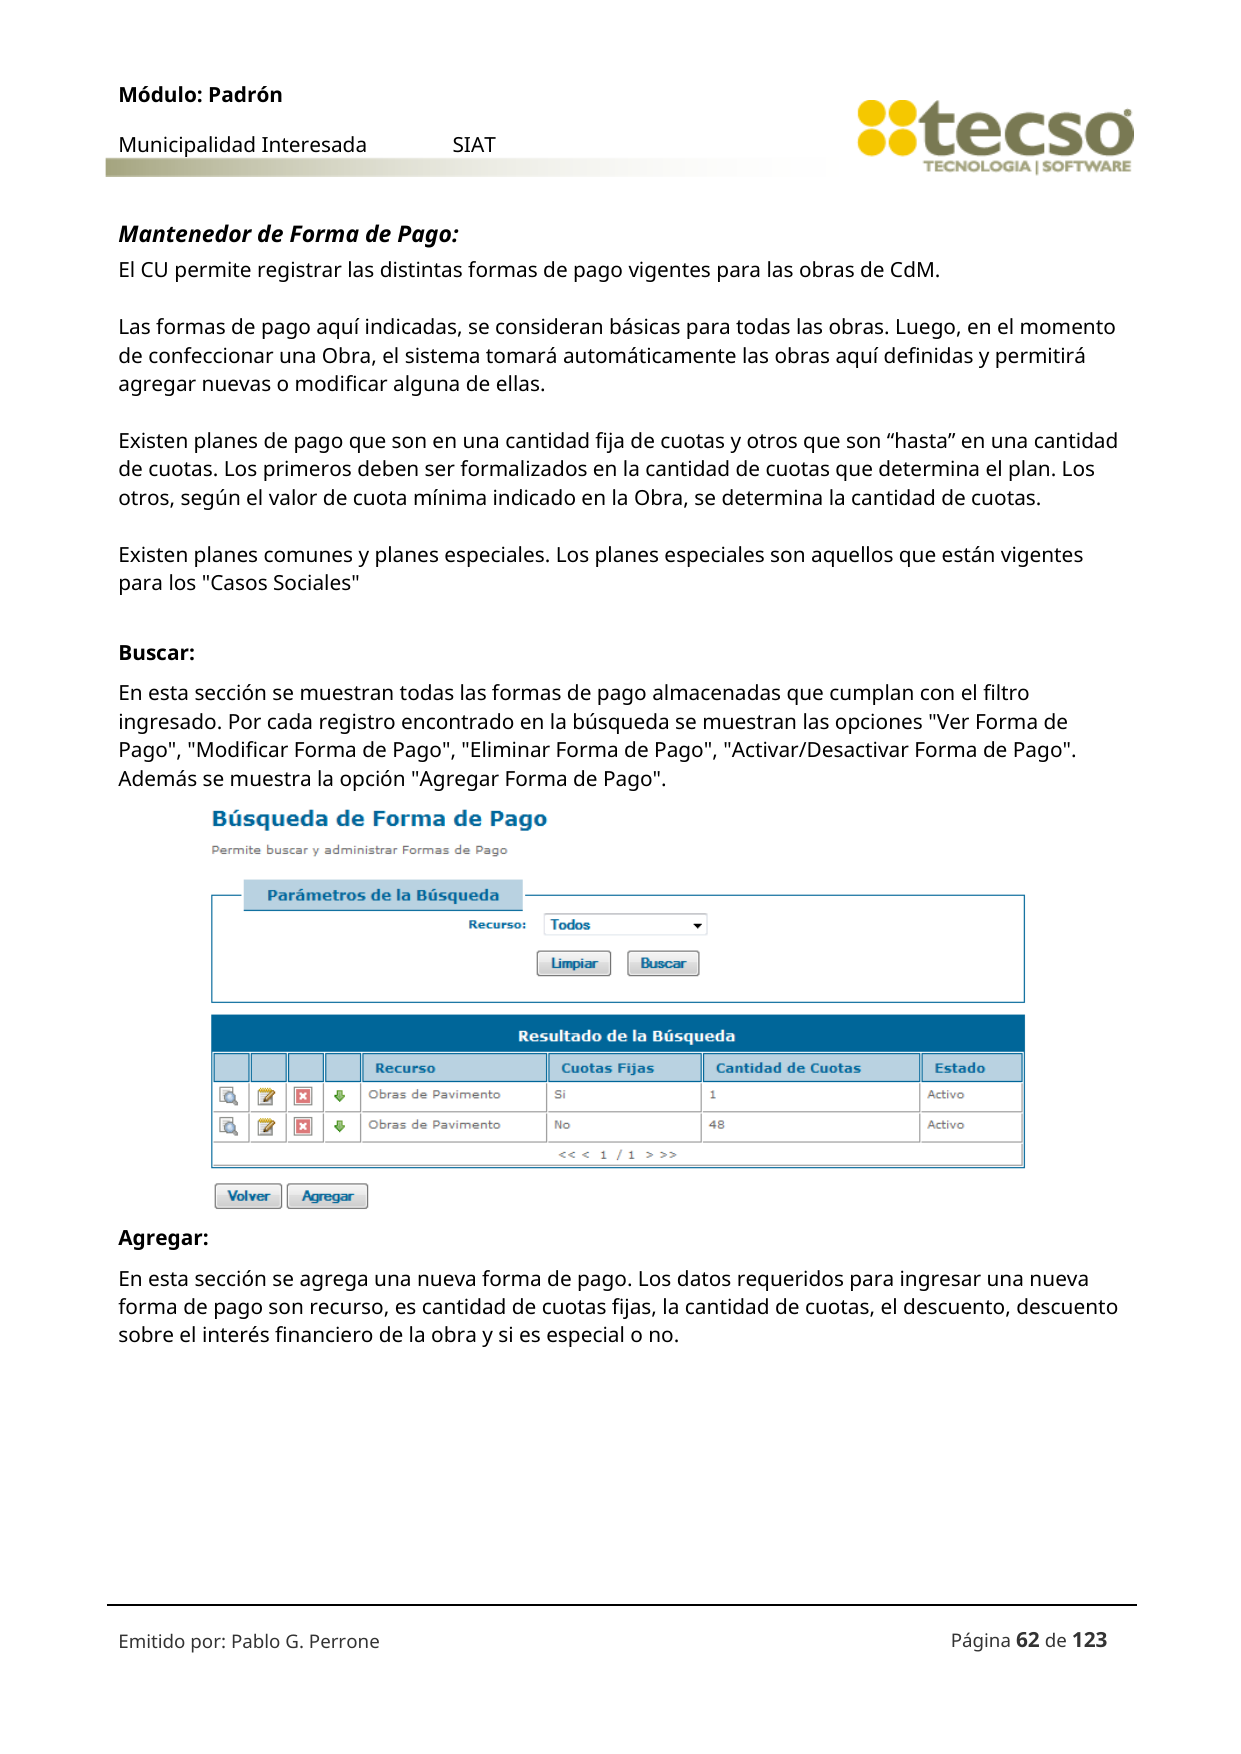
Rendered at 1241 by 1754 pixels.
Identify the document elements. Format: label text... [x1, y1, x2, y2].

text En esta sección se agrega una nueva forma de pago. Los datos requeridos para ingresar una nueva forma de pago son recurso, es cantidad de cuotas fijas, la cantidad de cuotas, el descuento, descuento sobre el interés financiero de la obra y si es especial o no. [118, 1264, 1122, 1349]
picture [202, 804, 1039, 1223]
text En esta sección se muestran todas las formas de pago almacenadas que cumplan con el filtro ingresado. Por cada registro encontrado en la búsqueda se muestran las opciones "Ver Forma de Pago", "Modificar Forma de Pago", "Eliminar Forma de Pago", "Activar/Desactivar Forma de Pago". Además se muestra la opción "Agregar Forma de Pago". [118, 678, 1122, 792]
picture [105, 100, 1134, 177]
text Agregar: [118, 805, 1122, 1251]
subtitle Mantenedor de Forma de Pago: [118, 218, 1122, 249]
text Buscar: [118, 638, 1122, 666]
text El CU permite registrar las distintas formas de pago vigentes para las obras de CdM. Las formas de pago aquí indicadas, se consideran básicas para todas las obras. Luego, en el momento de confeccionar una Obra, el sistema tomará automáticamente las obras aquí definidas y permitirá agregar nuevas o modificar alguna de ellas. Existen planes de pago que son en una cantidad fija de cuotas y otros que son “hasta” en una cantidad de cuotas. Los primeros deben ser formalizados en la cantidad de cuotas que determina el plan. Los otros, según el valor de cuota mínima indicado en la Obra, se determina la cantidad de cuotas. Existen planes comunes y planes especiales. Los planes especiales son aquellos que están vigentes para los "Casos Sociales" [118, 255, 1122, 625]
